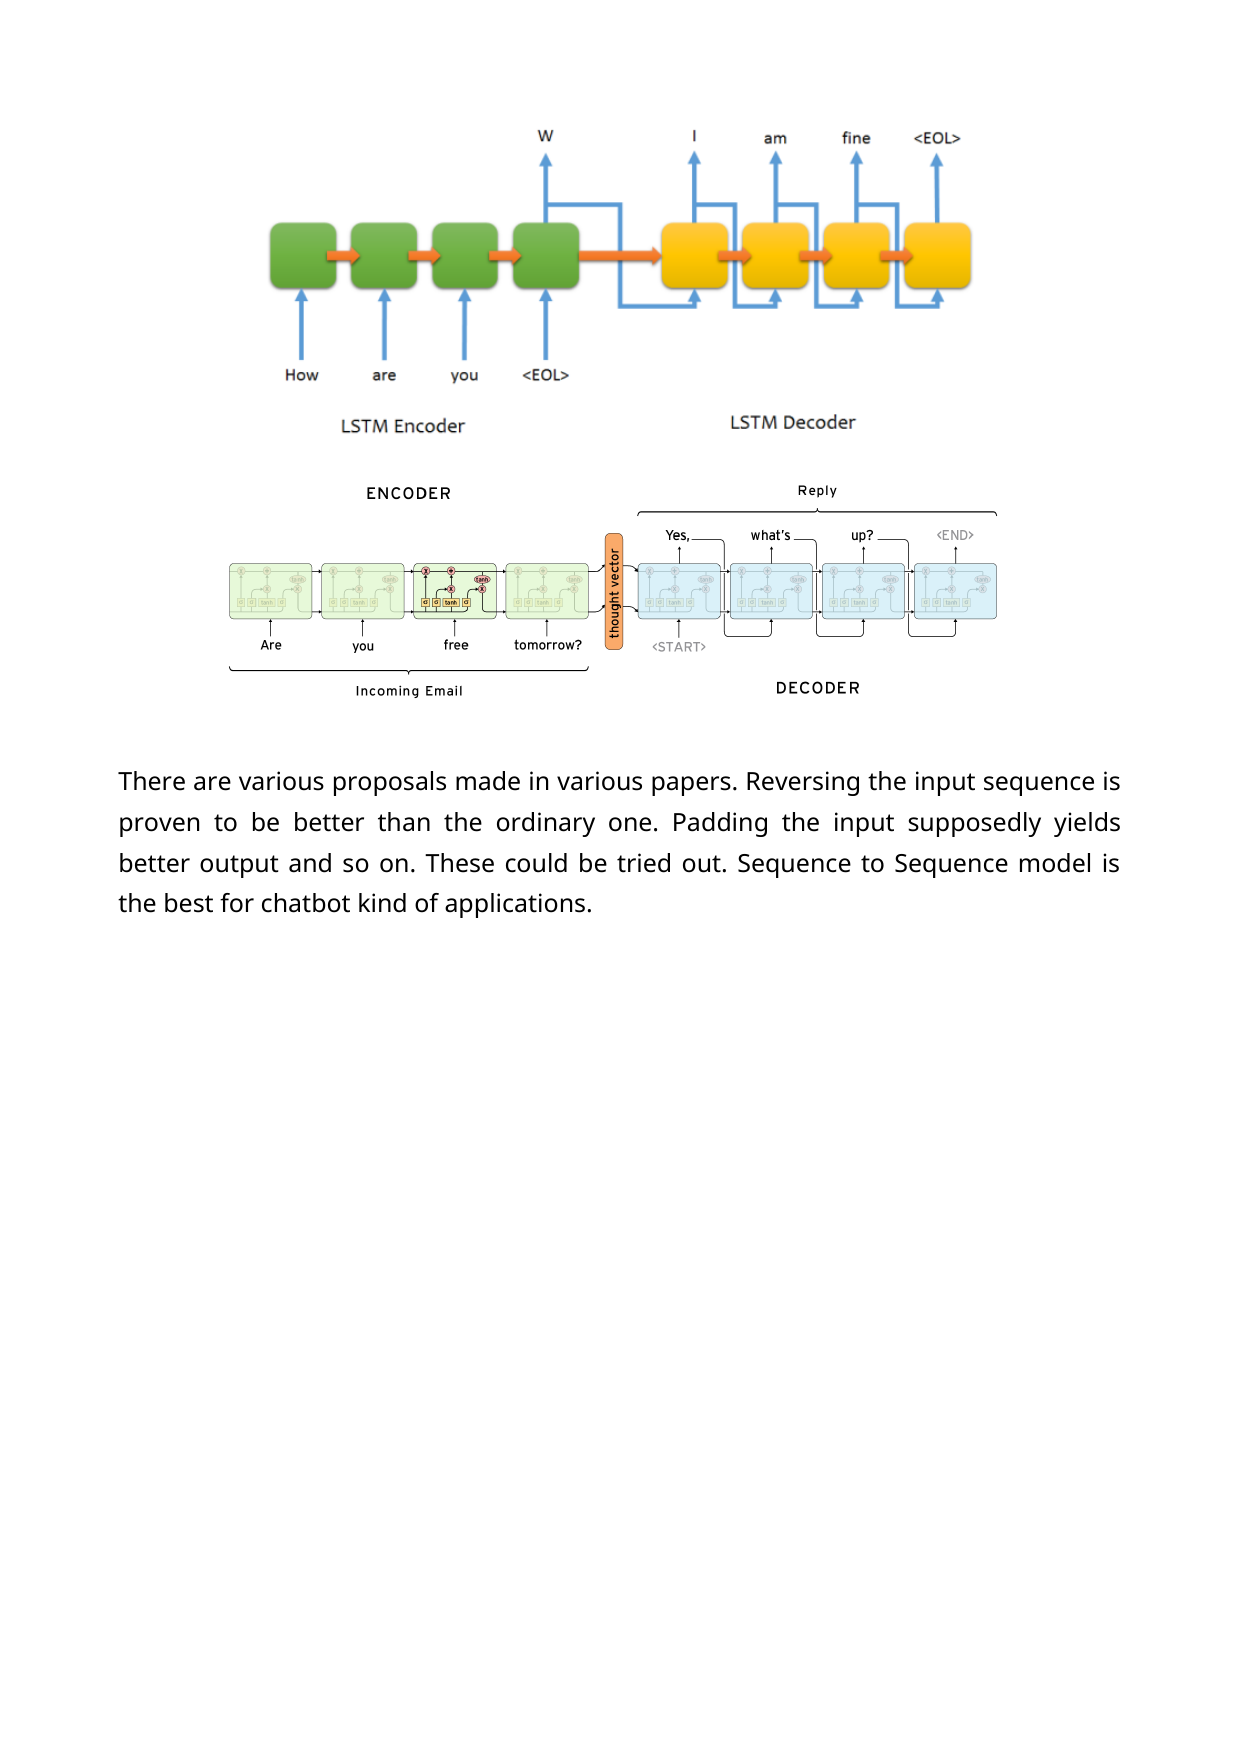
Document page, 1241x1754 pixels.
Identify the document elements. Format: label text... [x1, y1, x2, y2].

picture [213, 118, 1015, 709]
text There are various proposals made in various papers. Reversing the input sequence is proven to be better than the ordinary one. Padding the input supposedly yields better output and so on. These could be tried out. Sequence to Sequence model is the best for chatbot kind of applications. [118, 764, 1122, 920]
